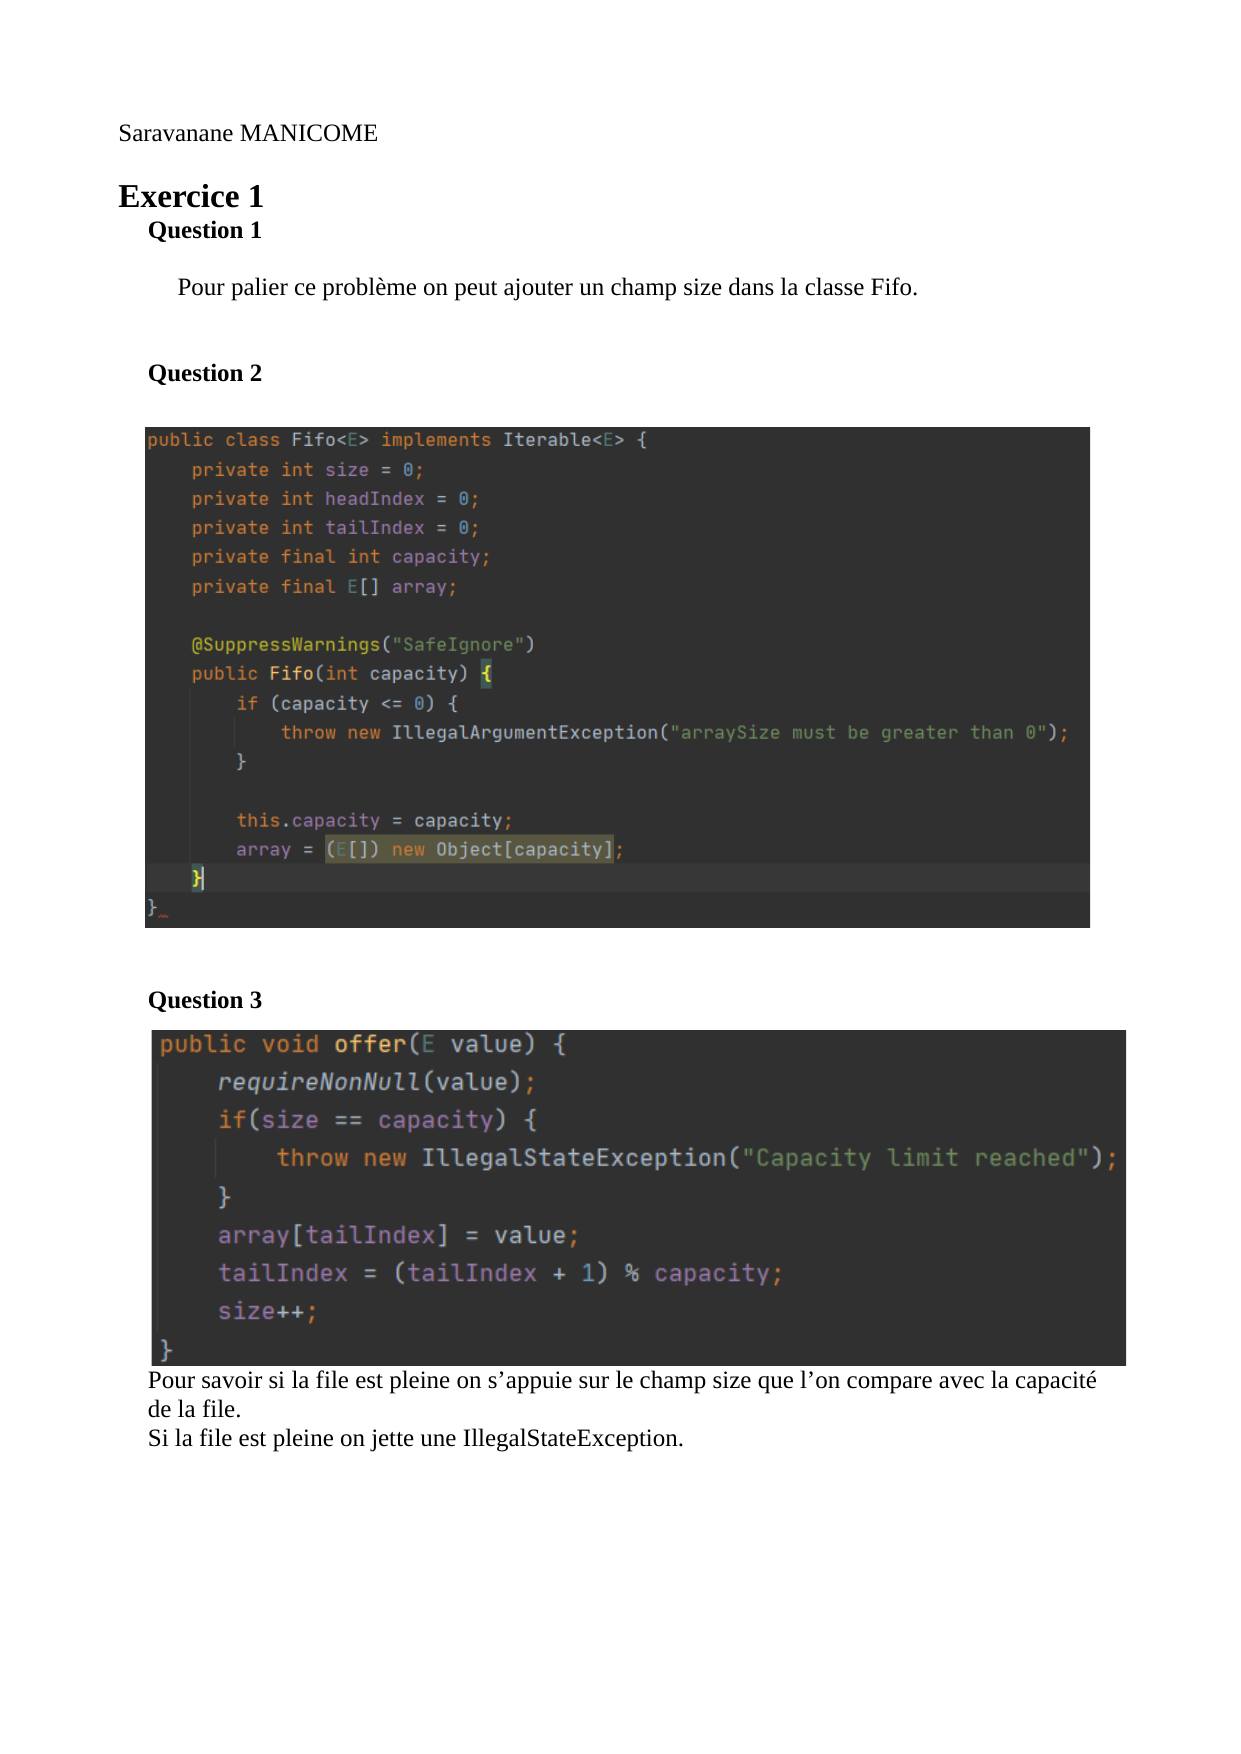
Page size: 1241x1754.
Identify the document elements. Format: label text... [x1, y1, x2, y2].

text Pour palier ce problème on peut ajouter un champ size dans la classe Fifo. [177, 272, 1122, 301]
text Pour savoir si la file est pleine on s’appuie sur le champ size que l’on compare avec la capacité de la file. [148, 1014, 1122, 1423]
text Si la file est pleine on jette une IllegalStateException. [148, 1423, 1122, 1452]
text Question 3 [148, 985, 1122, 1014]
text Question 2 [148, 358, 1122, 387]
text Exercice 1 [118, 176, 1122, 215]
picture [151, 1030, 1127, 1366]
text Question 1 [148, 215, 1122, 243]
picture [145, 427, 1091, 928]
